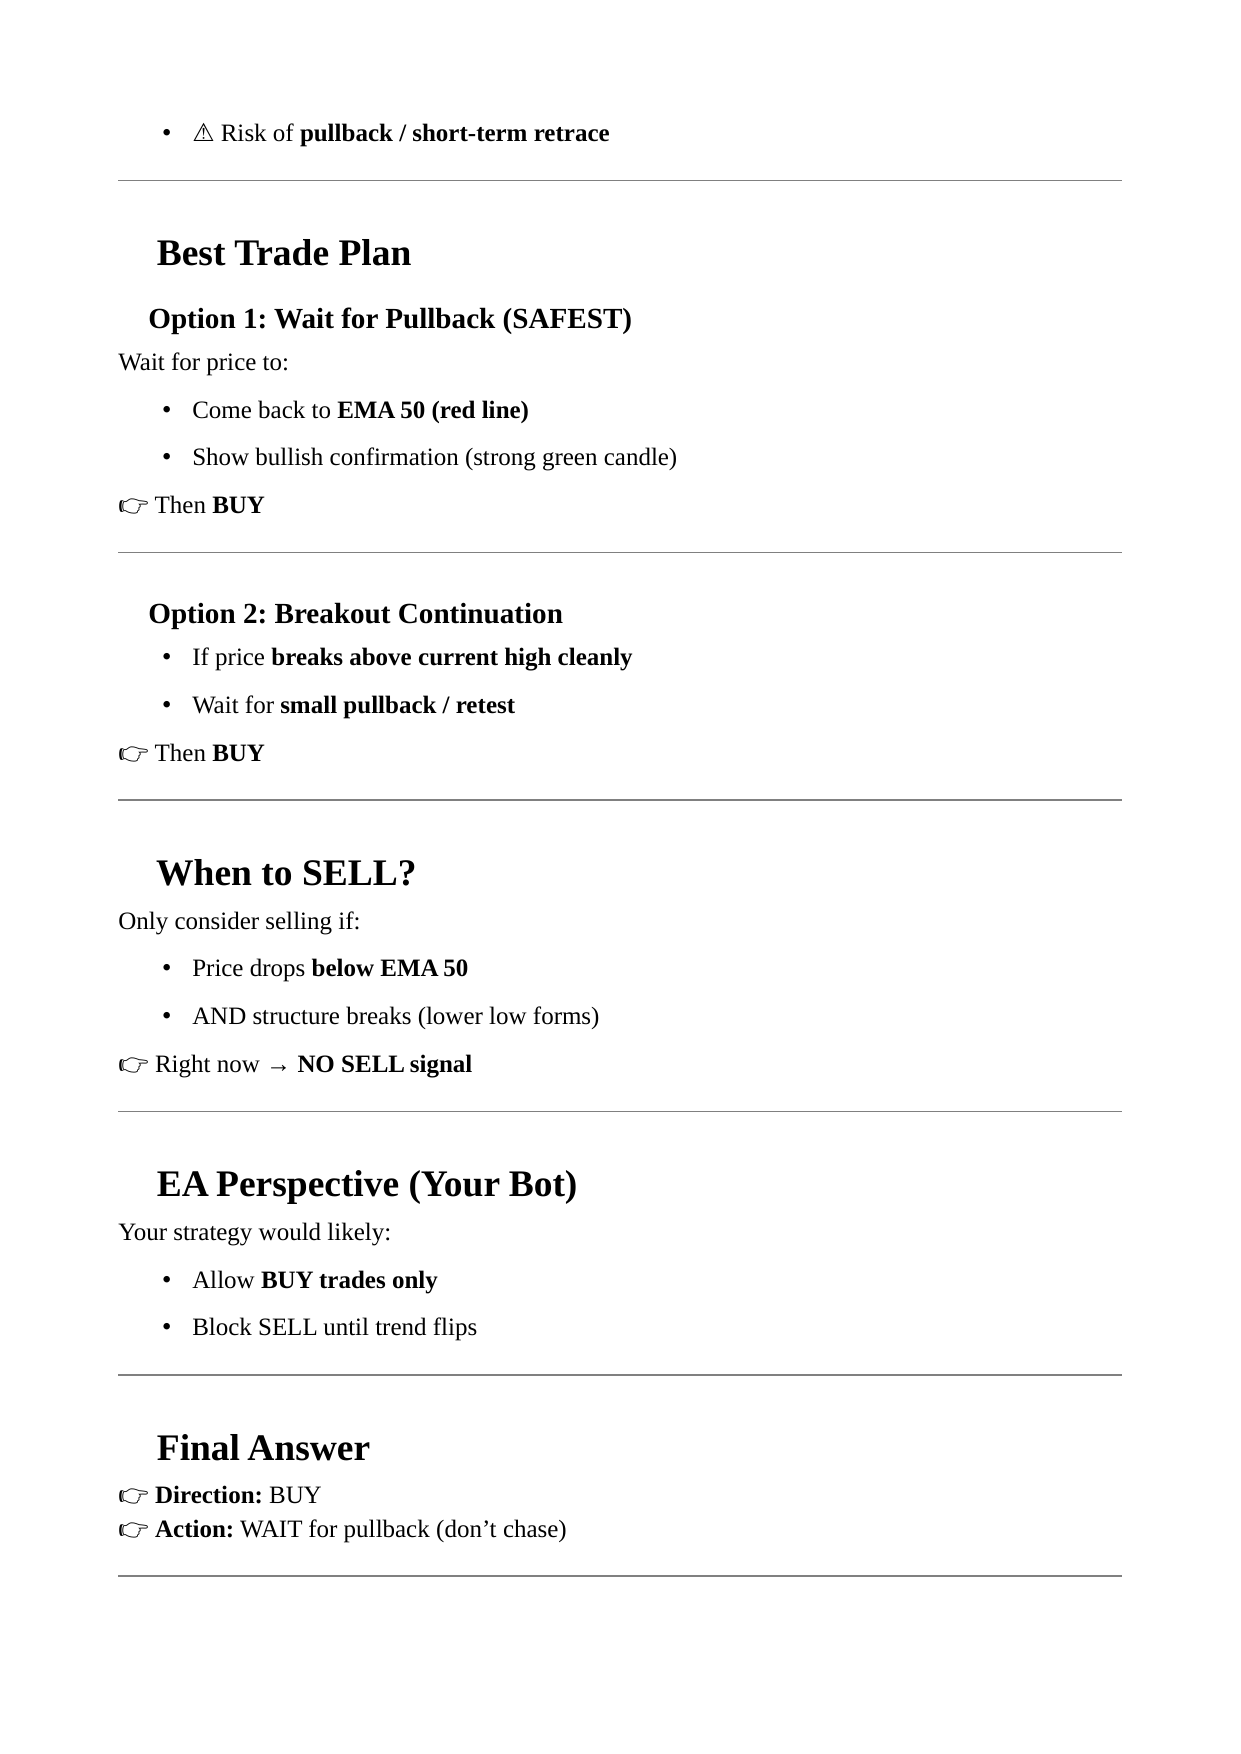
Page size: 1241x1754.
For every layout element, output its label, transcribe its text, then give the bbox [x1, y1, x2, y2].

list ⚠️ Risk of pullback / short-term retrace [162, 118, 1122, 147]
list Block SELL until trend flips [162, 1312, 1122, 1341]
list AND structure breaks (lower low forms) [162, 1001, 1122, 1030]
list Come back to EMA 50 (red line) [162, 395, 1122, 423]
list Show bullish confirmation (strong green candle) [162, 442, 1122, 471]
subtitle 🥈 Option 2: Breakout Continuation [118, 596, 1122, 630]
text 👉 Then BUY [118, 490, 1122, 519]
subtitle 🥇 Option 1: Wait for Pullback (SAFEST) [118, 301, 1122, 334]
text 👉 Then BUY [118, 738, 1122, 766]
subtitle 🎯 Best Trade Plan [118, 231, 1122, 274]
subtitle ❌ When to SELL? [118, 850, 1122, 893]
text 👉 Direction: BUY 👉 Action: WAIT for pullback (don’t chase) [118, 1481, 1122, 1542]
list Price drops below EMA 50 [162, 953, 1122, 982]
text Only consider selling if: [118, 906, 1122, 935]
list Wait for small pullback / retest [162, 690, 1122, 719]
subtitle 🧠 EA Perspective (Your Bot) [118, 1161, 1122, 1204]
subtitle 🔥 Final Answer [118, 1425, 1122, 1468]
text Your strategy would likely: [118, 1217, 1122, 1246]
text Wait for price to: [118, 347, 1122, 376]
list If price breaks above current high cleanly [162, 642, 1122, 671]
list Allow BUY trades only [162, 1265, 1122, 1293]
text 👉 Right now → NO SELL signal [118, 1049, 1122, 1077]
